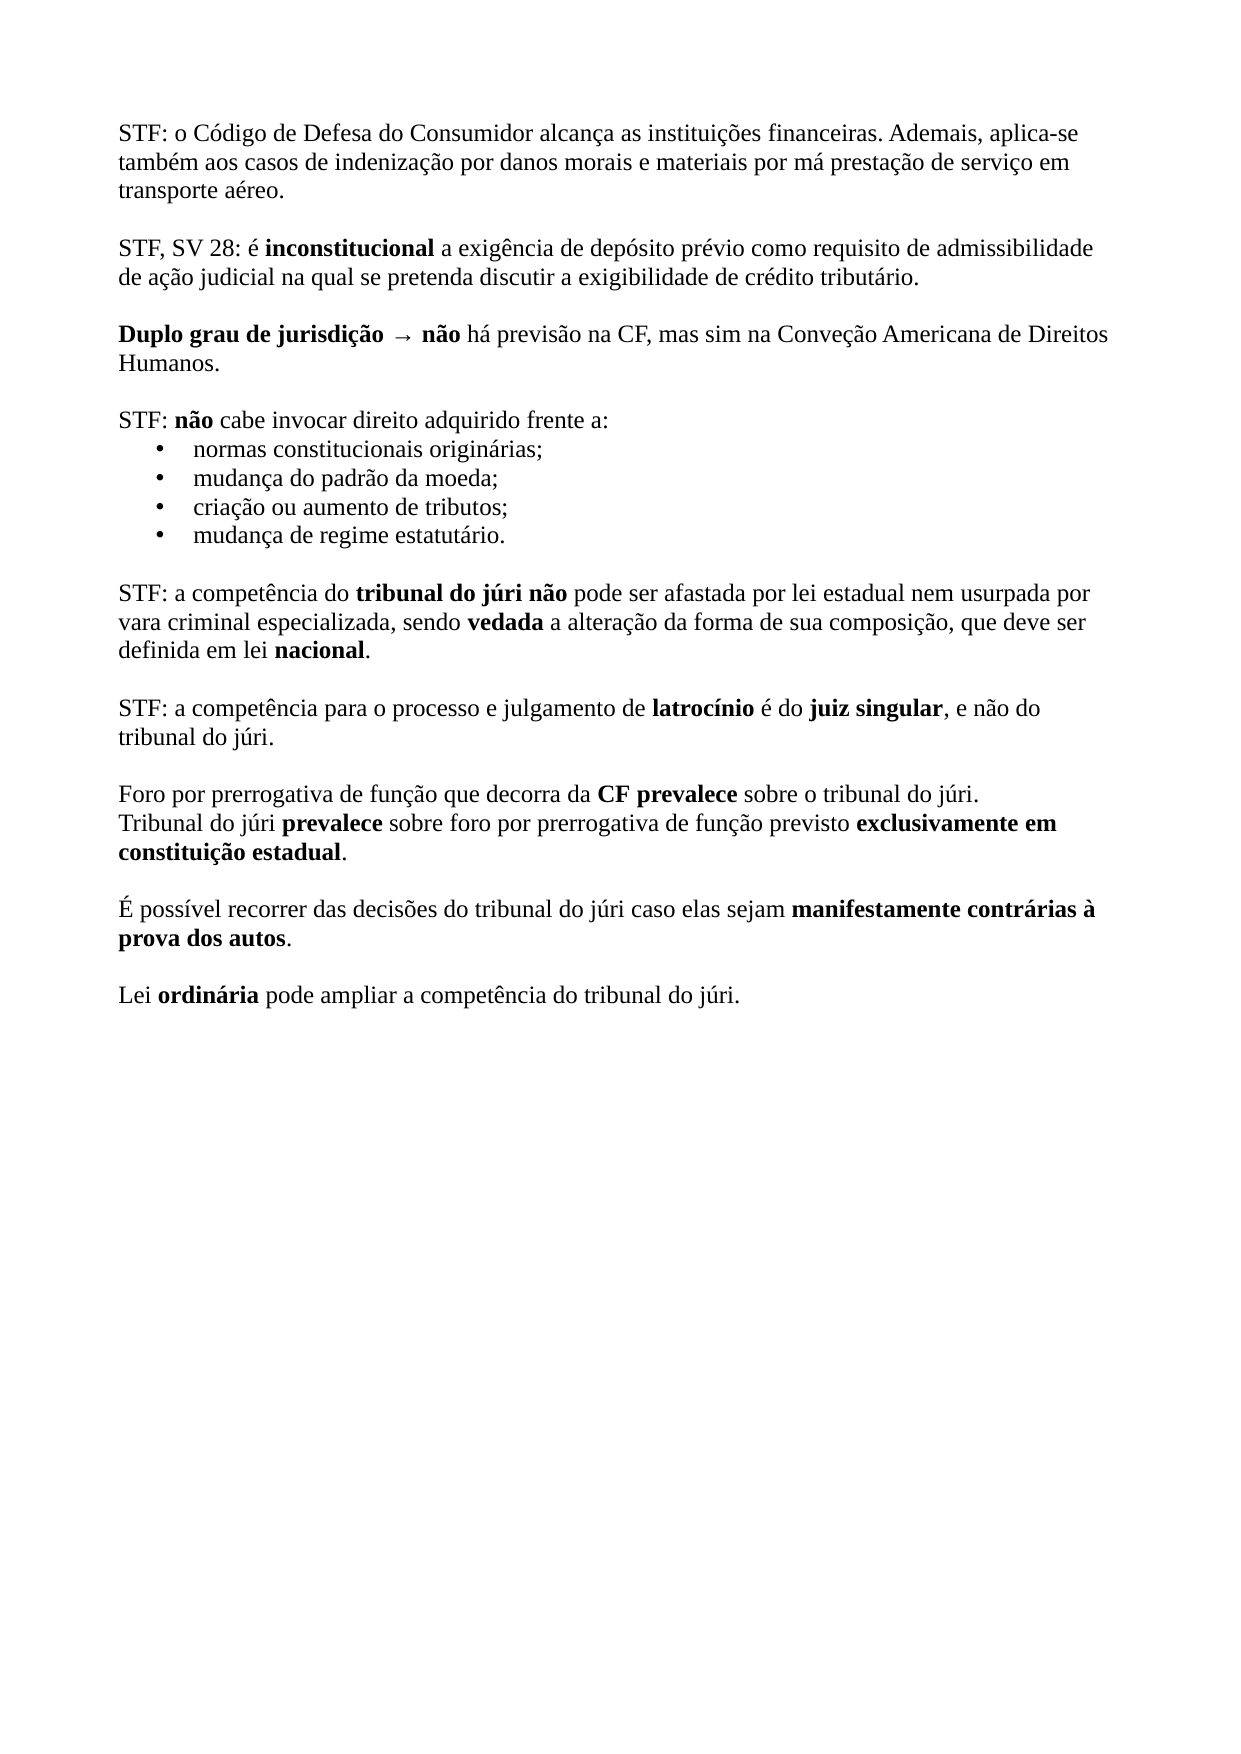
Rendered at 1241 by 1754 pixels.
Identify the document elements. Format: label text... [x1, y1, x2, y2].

text STF, SV 28: é inconstitucional a exigência de depósito prévio como requisito de admissibilidade de ação judicial na qual se pretenda discutir a exigibilidade de crédito tributário. [118, 233, 1122, 291]
text STF: a competência do tribunal do júri não pode ser afastada por lei estadual nem usurpada por vara criminal especializada, sendo vedada a alteração da forma de sua composição, que deve ser definida em lei nacional. [118, 578, 1122, 664]
text É possível recorrer das decisões do tribunal do júri caso elas sejam manifestamente contrárias à prova dos autos. [118, 894, 1122, 952]
list mudança de regime estatutário. [156, 521, 1122, 549]
text STF: não cabe invocar direito adquirido frente a: [118, 406, 1122, 434]
list normas constitucionais originárias; [156, 434, 1122, 463]
list mudança do padrão da moeda; [156, 463, 1122, 492]
text STF: a competência para o processo e julgamento de latrocínio é do juiz singular, e não do tribunal do júri. [118, 693, 1122, 751]
text Foro por prerrogativa de função que decorra da CF prevalece sobre o tribunal do júri. [118, 779, 1122, 808]
text Lei ordinária pode ampliar a competência do tribunal do júri. [118, 981, 1122, 1009]
text STF: o Código de Defesa do Consumidor alcança as instituições financeiras. Ademais, aplica-se também aos casos de indenização por danos morais e materiais por má prestação de serviço em transporte aéreo. [118, 118, 1122, 204]
list criação ou aumento de tributos; [156, 492, 1122, 521]
text Tribunal do júri prevalece sobre foro por prerrogativa de função previsto exclusivamente em constituição estadual. [118, 808, 1122, 866]
text Duplo grau de jurisdição → não há previsão na CF, mas sim na Conveção Americana de Direitos Humanos. [118, 319, 1122, 377]
